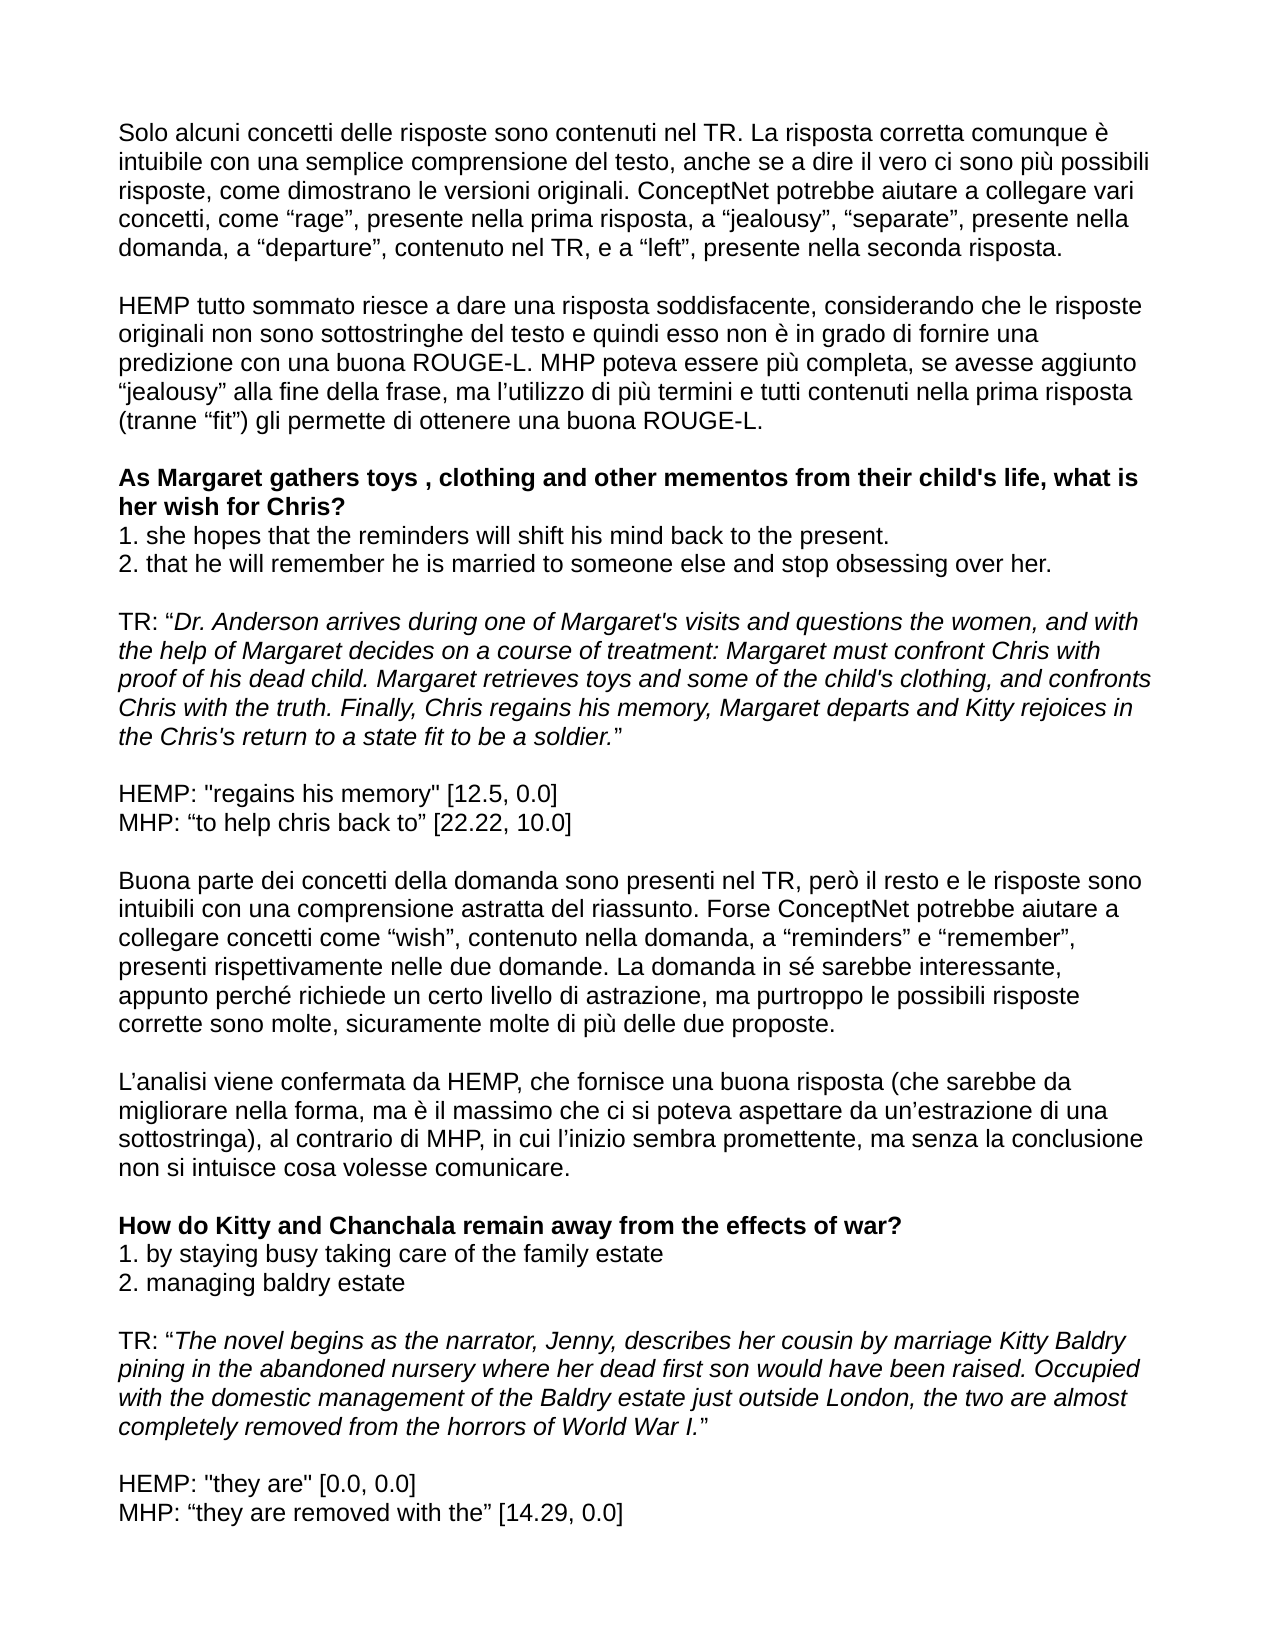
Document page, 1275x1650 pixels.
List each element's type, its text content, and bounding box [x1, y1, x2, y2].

text Buona parte dei concetti della domanda sono presenti nel TR, però il resto e le risposte sono intuibili con una comprensione astratta del riassunto. Forse ConceptNet potrebbe aiutare a collegare concetti come “wish”, contenuto nella domanda, a “reminders” e “remember”, presenti rispettivamente nelle due domande. La domanda in sé sarebbe interessante, appunto perché richiede un certo livello di astrazione, ma purtroppo le possibili risposte corrette sono molte, sicuramente molte di più delle due proposte. [118, 866, 1157, 1038]
text 1. she hopes that the reminders will shift his mind back to the present. 2. that he will remember he is married to someone else and stop obsessing over her. TR: “Dr. Anderson arrives during one of Margaret's visits and questions the women, and with the help of Margaret decides on a course of treatment: Margaret must confront Chris with proof of his dead child. Margaret retrieves toys and some of the child's clothing, and confronts Chris with the truth. Finally, Chris regains his memory, Margaret departs and Kitty rejoices in the Chris's return to a state fit to be a soldier.” HEMP: "regains his memory" [12.5, 0.0] MHP: “to help chris back to” [22.22, 10.0] [118, 521, 1157, 837]
text As Margaret gathers toys , clothing and other mementos from their child's life, what is her wish for Chris? [118, 463, 1157, 521]
text Solo alcuni concetti delle risposte sono contenuti nel TR. La risposta corretta comunque è intuibile con una semplice comprensione del testo, anche se a dire il vero ci sono più possibili risposte, come dimostrano le versioni originali. ConceptNet potrebbe aiutare a collegare vari concetti, come “rage”, presente nella prima risposta, a “jealousy”, “separate”, presente nella domanda, a “departure”, contenuto nel TR, e a “left”, presente nella seconda risposta. [118, 118, 1157, 262]
text How do Kitty and Chanchala remain away from the effects of war? [118, 1211, 1157, 1239]
text 1. by staying busy taking care of the family estate 2. managing baldry estate TR: “The novel begins as the narrator, Jenny, describes her cousin by marriage Kitty Baldry pining in the abandoned nursery where her dead first son would have been raised. Occupied with the domestic management of the Baldry estate just outside London, the two are almost completely removed from the horrors of World War I.” HEMP: "they are" [0.0, 0.0] MHP: “they are removed with the” [14.29, 0.0] [118, 1239, 1157, 1527]
text L’analisi viene confermata da HEMP, che fornisce una buona risposta (che sarebbe da migliorare nella forma, ma è il massimo che ci si poteva aspettare da un’estrazione di una sottostringa), al contrario di MHP, in cui l’inizio sembra promettente, ma senza la conclusione non si intuisce cosa volesse comunicare. [118, 1067, 1157, 1182]
text HEMP tutto sommato riesce a dare una risposta soddisfacente, considerando che le risposte originali non sono sottostringhe del testo e quindi esso non è in grado di fornire una predizione con una buona ROUGE-L. MHP poteva essere più completa, se avesse aggiunto “jealousy” alla fine della frase, ma l’utilizzo di più termini e tutti contenuti nella prima risposta (tranne “fit”) gli permette di ottenere una buona ROUGE-L. [118, 291, 1157, 434]
